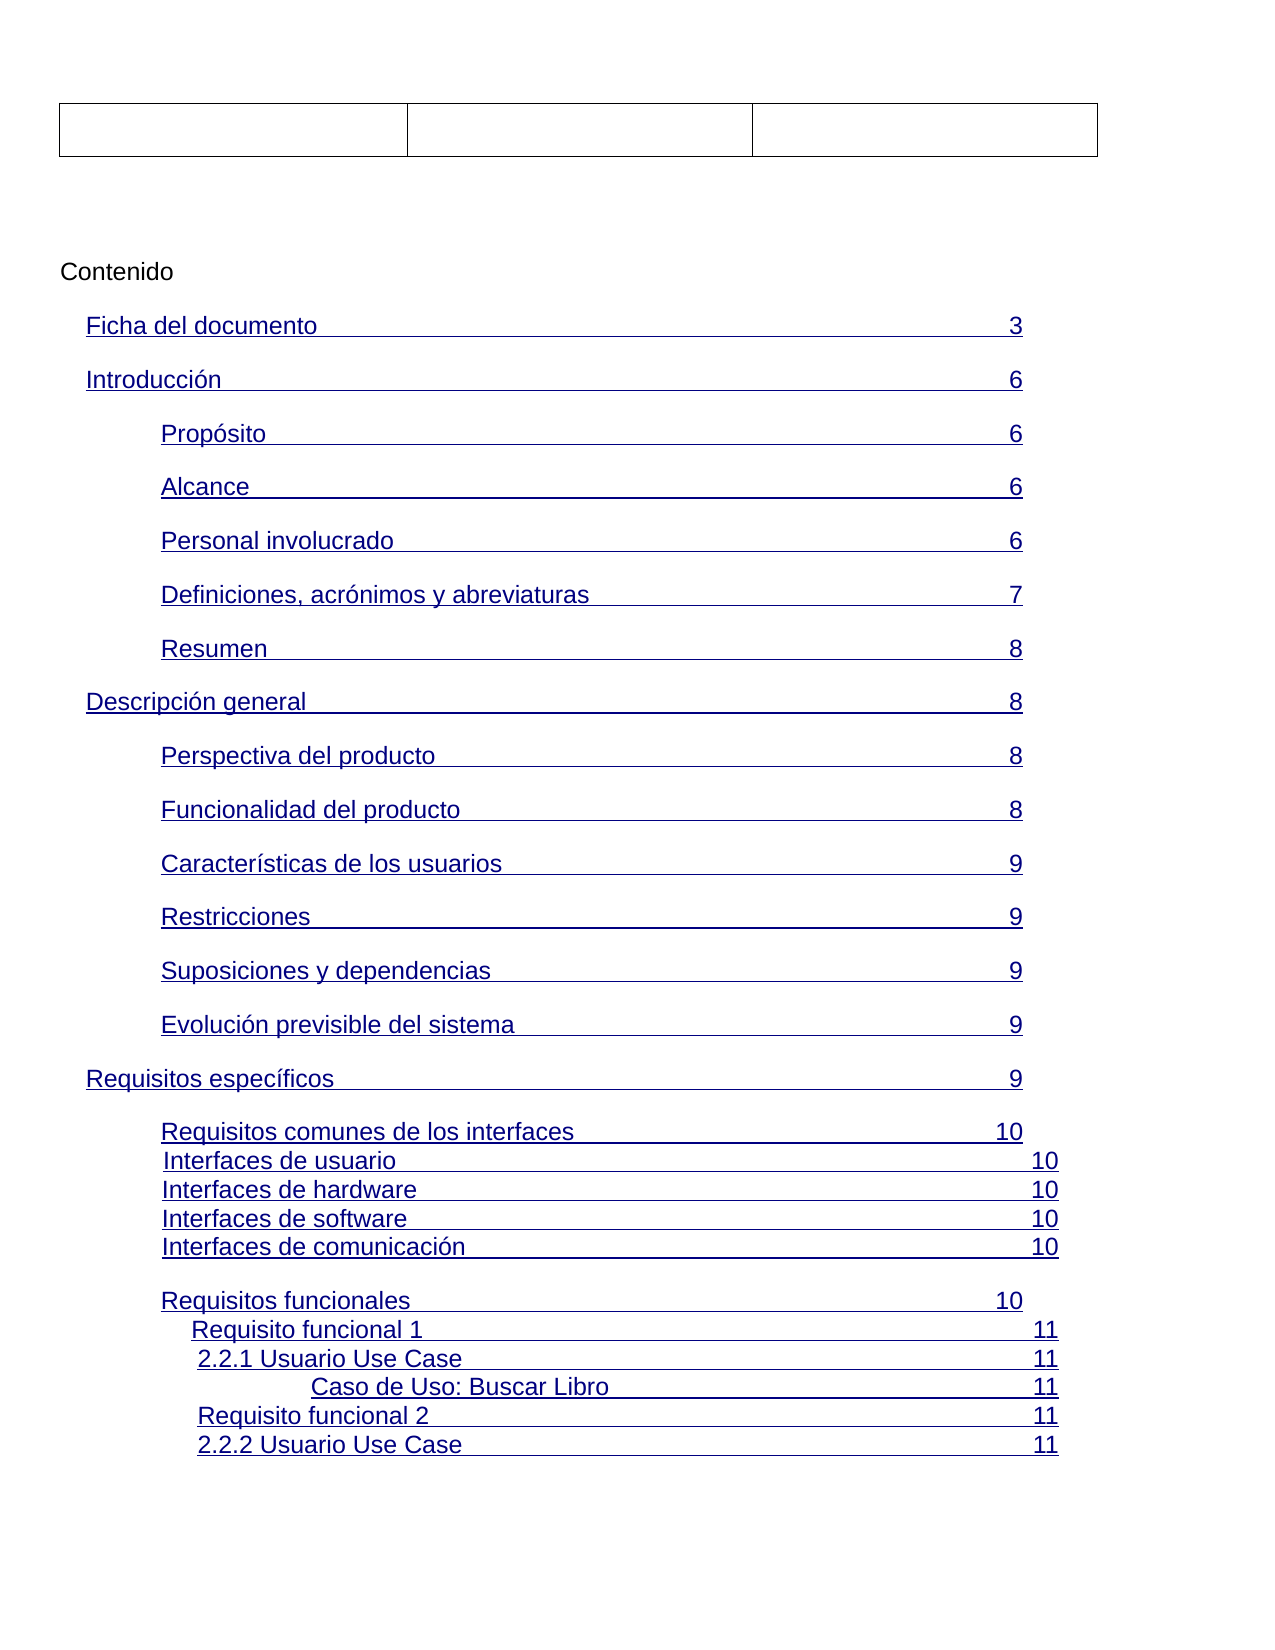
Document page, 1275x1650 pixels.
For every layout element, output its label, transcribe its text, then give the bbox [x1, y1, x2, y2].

text Evolución previsible del sistema 9 [161, 1010, 1023, 1035]
text Contenido [60, 257, 1098, 286]
text 2.2.1 Usuario Use Case 11 [197, 1344, 1098, 1372]
text Interfaces de usuario 10 [156, 1146, 1098, 1175]
text Resumen 8 [161, 634, 1023, 659]
text Restricciones 9 [161, 902, 1023, 927]
text Interfaces de software 10 [162, 1204, 1098, 1232]
text Requisito funcional 1 11 [191, 1315, 1098, 1344]
text Requisitos específicos 9 [86, 1064, 1023, 1089]
text Perspectiva del producto 8 [161, 741, 1023, 766]
text Ficha del documento 3 [86, 311, 1023, 336]
text Alcance 6 [161, 472, 1023, 497]
text Descripción general 8 [86, 687, 1023, 712]
text Requisitos funcionales 10 [161, 1286, 1023, 1311]
text Interfaces de hardware 10 [162, 1175, 1098, 1204]
text Caso de Uso: Buscar Libro 11 [311, 1372, 1098, 1401]
text Suposiciones y dependencias 9 [161, 956, 1023, 981]
text Introducción 6 [86, 365, 1023, 390]
text Definiciones, acrónimos y abreviaturas 7 [161, 580, 1023, 605]
text Interfaces de comunicación 10 [162, 1232, 1098, 1261]
text Características de los usuarios 9 [161, 849, 1023, 874]
text Requisitos comunes de los interfaces 10 [161, 1117, 1023, 1142]
text Requisito funcional 2 11 [197, 1401, 1098, 1430]
text Funcionalidad del producto 8 [161, 795, 1023, 820]
text Propósito 6 [161, 419, 1023, 444]
text Personal involucrado 6 [161, 526, 1023, 551]
text 2.2.2 Usuario Use Case 11 [197, 1430, 1098, 1459]
